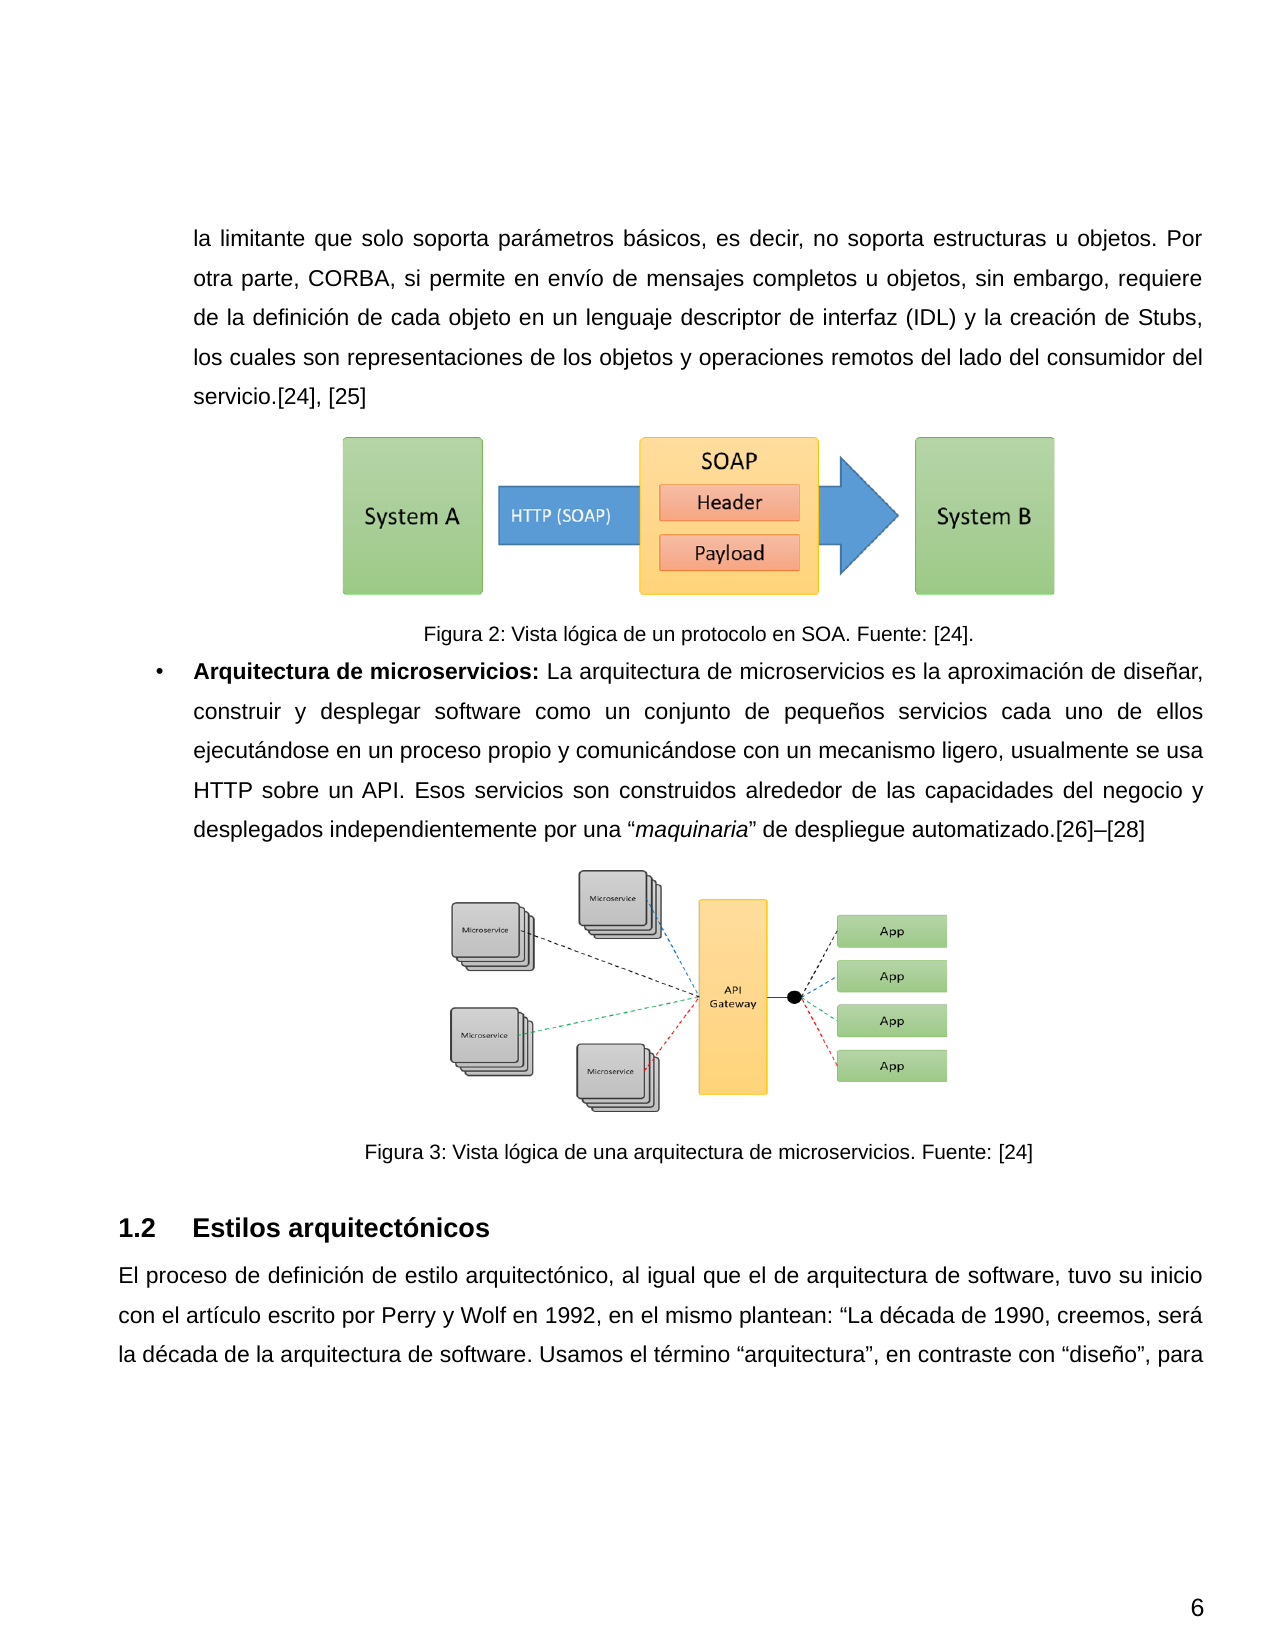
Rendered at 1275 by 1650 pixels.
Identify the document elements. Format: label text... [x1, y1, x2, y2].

subtitle Estilos arquitectónicos [118, 1212, 1204, 1244]
list Figura 2: Vista lógica de un protocolo en SOA. Fuente: [24]. [156, 622, 1204, 646]
list Figura 3: Vista lógica de una arquitectura de microservicios. Fuente: [24] [156, 1139, 1204, 1163]
text El proceso de definición de estilo arquitectónico, al igual que el de arquitectura de software, tuvo su inicio con el artículo escrito por Perry y Wolf en 1992, en el mismo plantean: “La década de 1990, creemos, será la década de la arquitectura de software. Usamos el término “arquitectura”, en contraste con “diseño”, para [118, 1262, 1204, 1368]
picture [450, 870, 948, 1112]
list Arquitectura de microservicios: La arquitectura de microservicios es la aproximación de diseñar, construir y desplegar software como un conjunto de pequeños servicios cada uno de ellos ejecutándose en un proceso propio y comunicándose con un mecanismo ligero, usualmente se usa HTTP sobre un API. Esos servicios son construidos alrededor de las capacidades del negocio y desplegados independientemente por una “maquinaria” de despliegue automatizado.[26]–[28] [156, 658, 1204, 843]
picture [342, 437, 1055, 595]
list la limitante que solo soporta parámetros básicos, es decir, no soporta estructuras u objetos. Por otra parte, CORBA, si permite en envío de mensajes completos u objetos, sin embargo, requiere de la definición de cada objeto en un lenguaje descriptor de interfaz (IDL) y la creación de Stubs, los cuales son representaciones de los objetos y operaciones remotos del lado del consumidor del servicio.[24], [25] [156, 225, 1204, 409]
